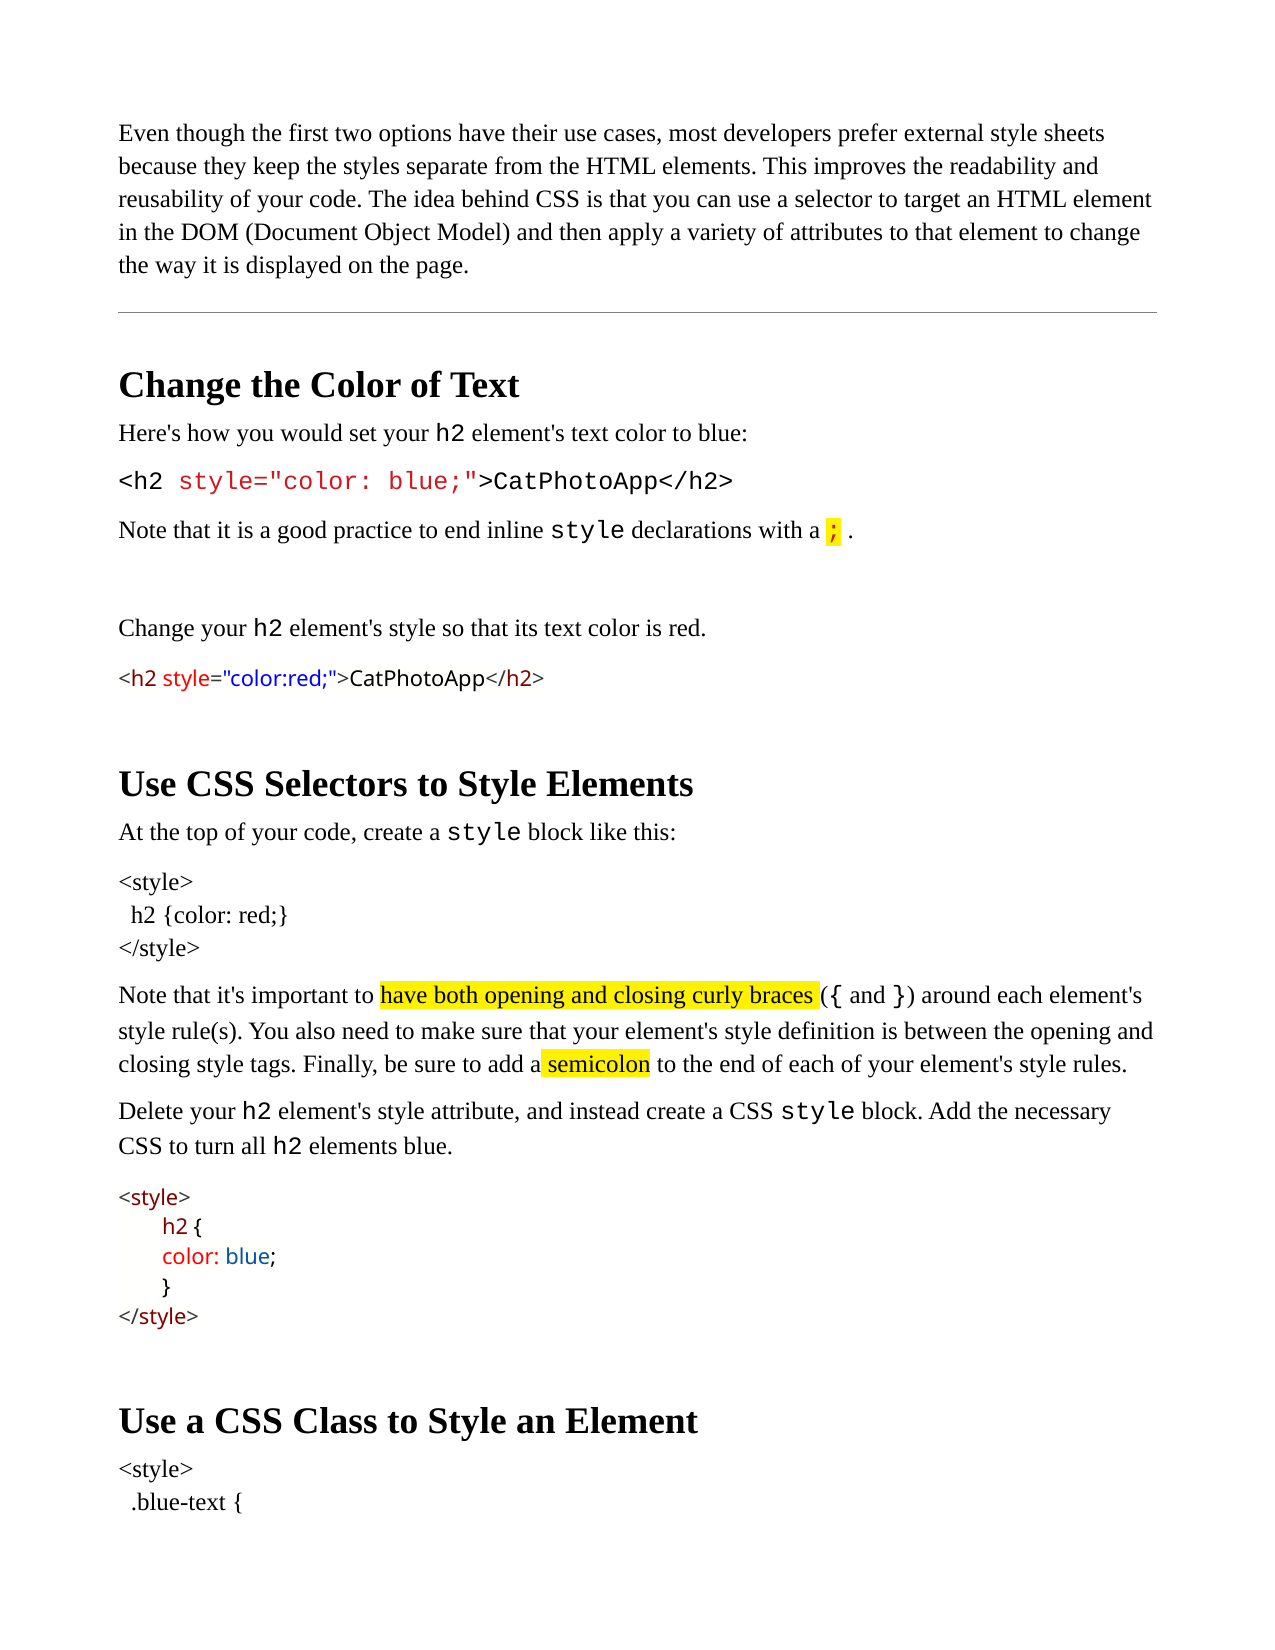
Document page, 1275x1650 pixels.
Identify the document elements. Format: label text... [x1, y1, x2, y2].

text At the top of your code, create a style block like this: [118, 817, 1157, 848]
text <style> [118, 1181, 1157, 1211]
text color: blue; [118, 1241, 1157, 1271]
subtitle Use a CSS Class to Style an Element [118, 1399, 1157, 1442]
text <h2 style="color:red;">CatPhotoApp</h2> [118, 663, 1157, 693]
text Even though the first two options have their use cases, most developers prefer external style sheets because they keep the styles separate from the HTML elements. This improves the readability and reusability of your code. The idea behind CSS is that you can use a selector to target an HTML element in the DOM (Document Object Model) and then apply a variety of attributes to that element to change the way it is displayed on the page. [118, 118, 1157, 279]
subtitle Use CSS Selectors to Style Elements [118, 761, 1157, 804]
text Change your h2 element's style so that its text color is red. [118, 613, 1157, 644]
subtitle Change the Color of Text [118, 363, 1157, 406]
text Note that it is a good practice to end inline style declarations with a ; . [118, 516, 1157, 546]
text } [118, 1271, 1157, 1301]
text <style> .blue-text { [118, 1454, 1157, 1516]
text Note that it's important to have both opening and closing curly braces ({ and }) around each element's style rule(s). You also need to make sure that your element's style definition is between the opening and closing style tags. Finally, be sure to add a semicolon to the end of each of your element's style rules. [118, 981, 1157, 1077]
text <style> h2 {color: red;} </style> [118, 867, 1157, 962]
text Delete your h2 element's style attribute, and instead create a CSS style block. Add the necessary CSS to turn all h2 elements blue. [118, 1096, 1157, 1162]
text </style> [118, 1301, 1157, 1330]
text Here's how you would set your h2 element's text color to blue: [118, 418, 1157, 449]
text <h2 style="color: blue;">CatPhotoApp</h2> [118, 468, 1157, 497]
text h2 { [118, 1211, 1157, 1241]
